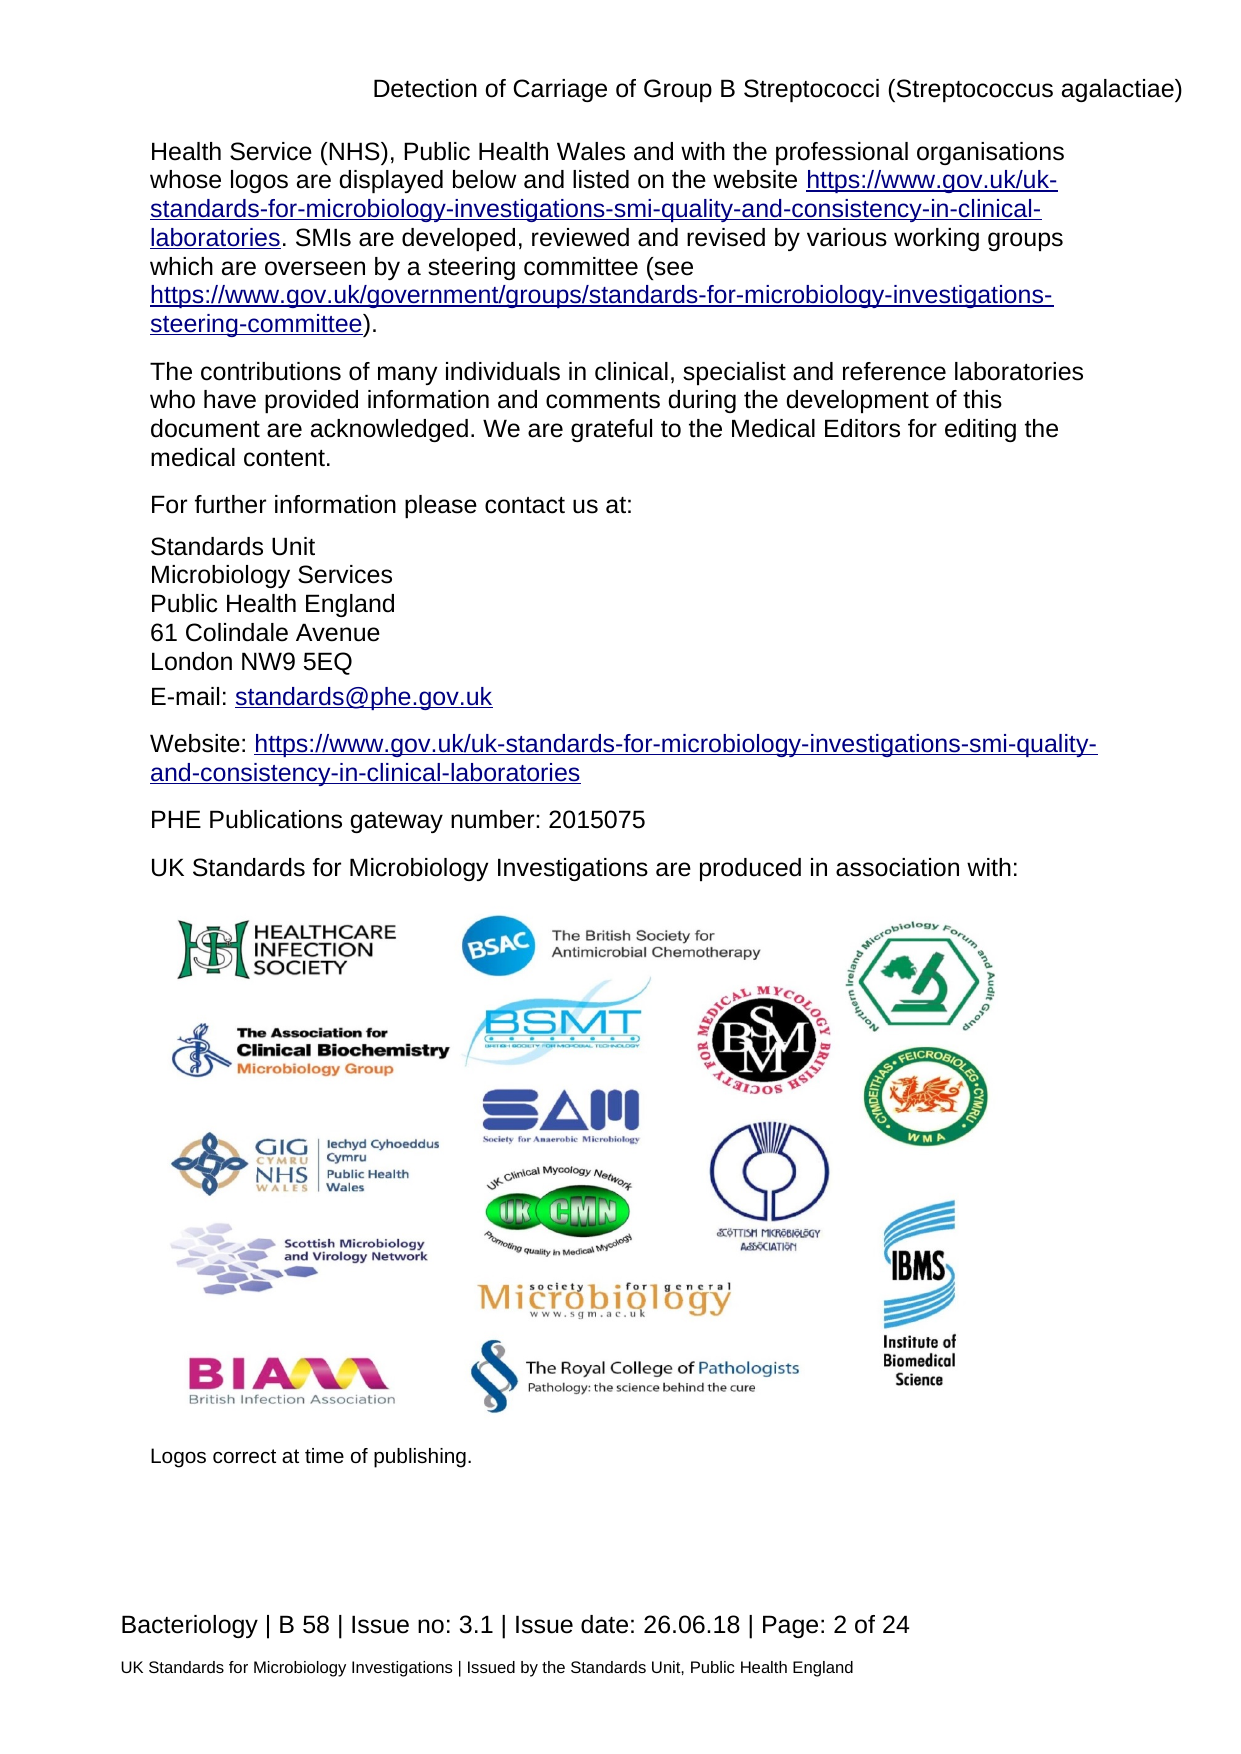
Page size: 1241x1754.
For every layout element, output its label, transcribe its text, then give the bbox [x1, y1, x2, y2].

text The contributions of many individuals in clinical, specialist and reference laboratories who have provided information and comments during the development of this document are acknowledged. We are grateful to the Medical Editors for editing the medical content. [150, 357, 1106, 472]
text E-mail: standards@phe.gov.uk [150, 682, 1106, 710]
text For further information please contact us at: [150, 490, 1106, 519]
text Microbiology Services [150, 560, 1106, 589]
text PHE Publications gateway number: 2015075 [150, 805, 1106, 834]
text Standards Unit [150, 532, 1106, 560]
text 61 Colindale Avenue [150, 618, 1106, 647]
text Health Service (NHS), Public Health Wales and with the professional organisations whose logos are displayed below and listed on the website https://www.gov.uk/uk-standards-for-microbiology-investigations-smi-quality-and-consistency-in-clinical-laboratories. SMIs are developed, reviewed and revised by various working groups which are overseen by a steering committee (see https://www.gov.uk/government/groups/standards-for-microbiology-investigations-steering-committee). [150, 137, 1106, 338]
text Public Health England [150, 589, 1106, 618]
text Logos correct at time of publishing. [150, 1444, 1106, 1468]
text UK Standards for Microbiology Investigations are produced in association with: [150, 853, 1106, 882]
text Website: https://www.gov.uk/uk-standards-for-microbiology-investigations-smi-quality-and-consistency-in-clinical-laboratories [150, 729, 1106, 787]
text London NW9 5EQ [150, 647, 1106, 675]
